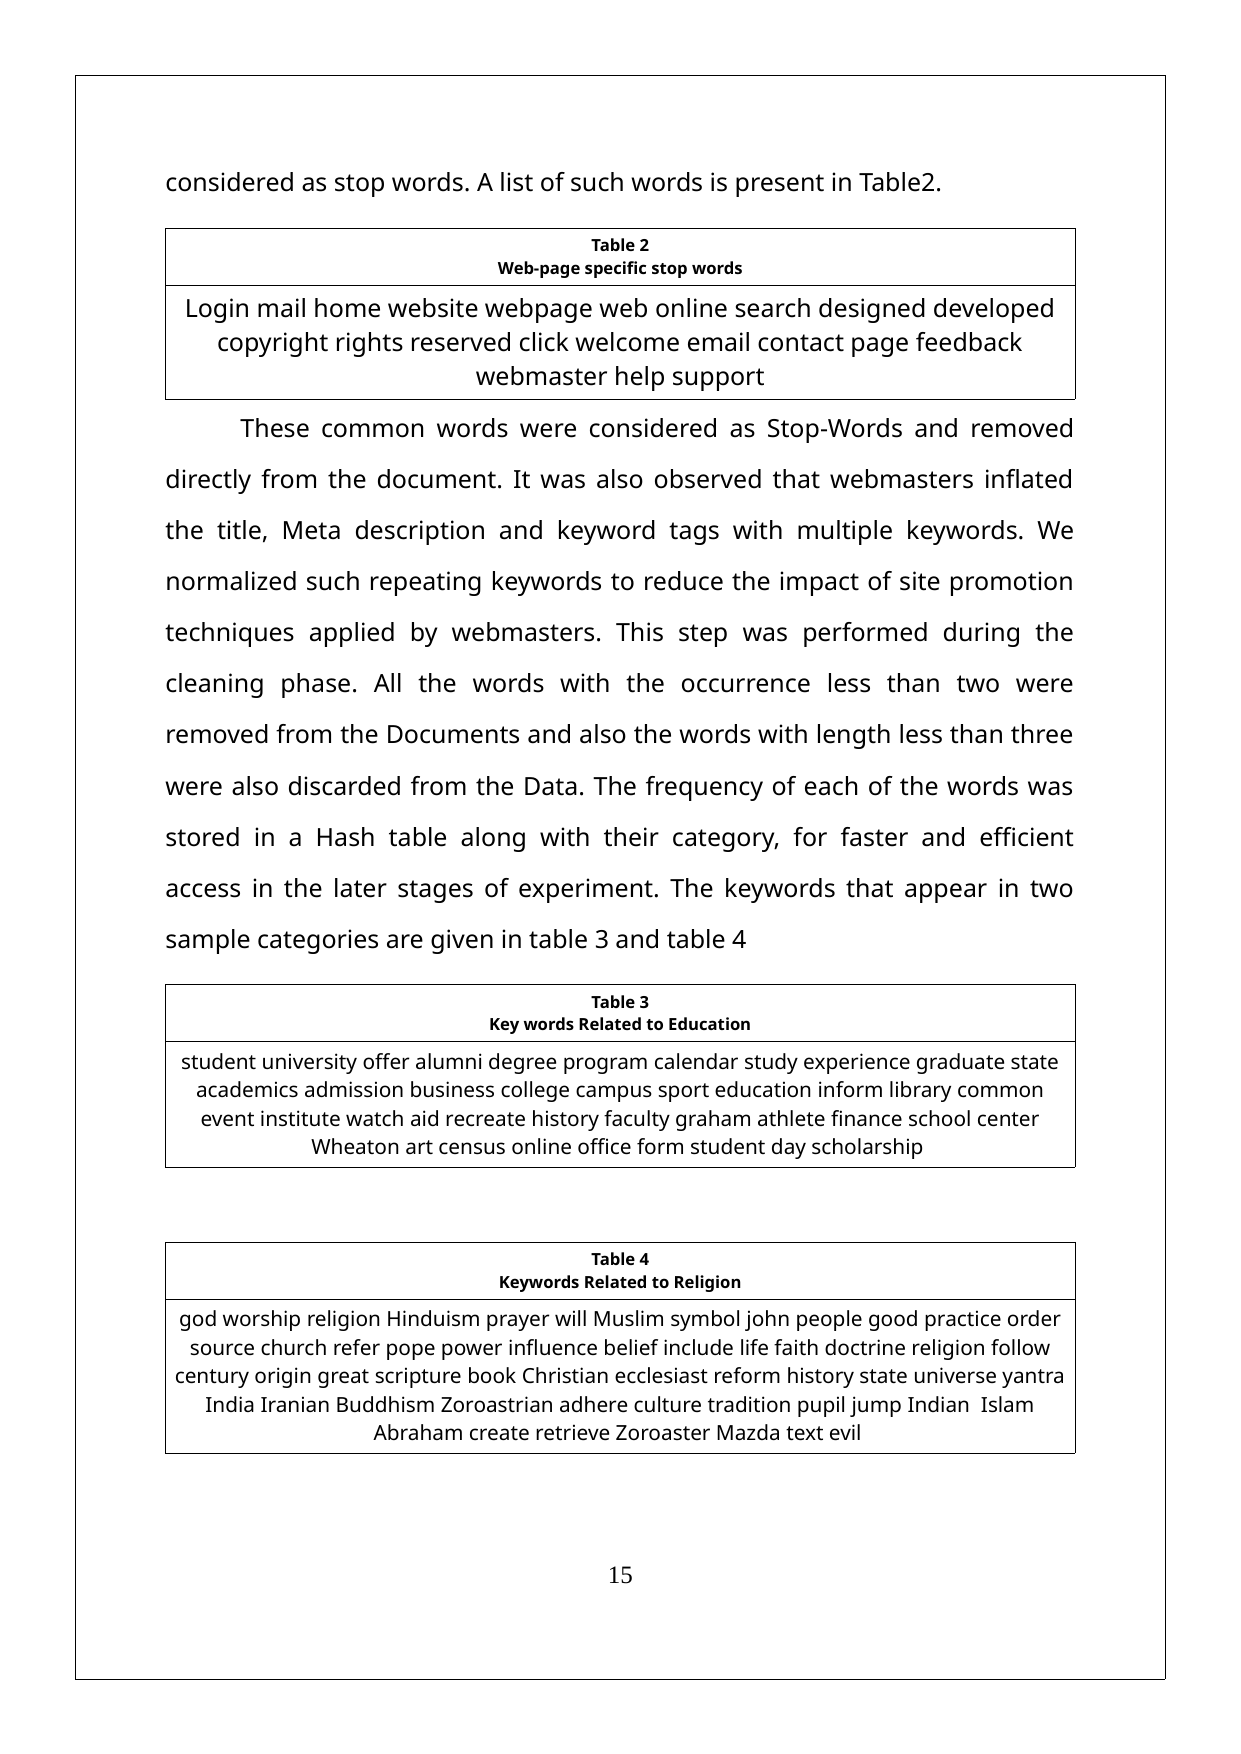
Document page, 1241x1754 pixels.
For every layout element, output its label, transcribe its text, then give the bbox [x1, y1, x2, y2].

text considered as stop words. A list of such words is present in Table2. [165, 165, 1075, 199]
table_header Table 4 Keywords Related to Religion [166, 1243, 1075, 1299]
table_header Table 3 Key words Related to Education [166, 985, 1075, 1041]
table_cell god worship religion Hinduism prayer will Muslim symbol john people good practice order source church refer pope power influence belief include life faith doctrine religion follow century origin great scripture book Christian ecclesiast reform history state universe yantra India Iranian Buddhism Zoroastrian adhere culture tradition pupil jump Indian Islam Abraham create retrieve Zoroaster Mazda text evil [166, 1300, 1075, 1452]
table_cell student university offer alumni degree program calendar study experience graduate state academics admission business college campus sport education inform library common event institute watch aid recreate history faculty graham athlete finance school center Wheaton art census online office form student day scholarship [166, 1042, 1075, 1167]
text These common words were considered as Stop-Words and removed directly from the document. It was also observed that webmasters inflated the title, Meta description and keyword tags with multiple keywords. We normalized such repeating keywords to reduce the impact of site promotion techniques applied by webmasters. This step was performed during the cleaning phase. All the words with the occurrence less than two were removed from the Documents and also the words with length less than three were also discarded from the Data. The frequency of each of the words was stored in a Hash table along with their category, for faster and efficient access in the later stages of experiment. The keywords that appear in two sample categories are given in table 3 and table 4 [165, 411, 1075, 955]
table_cell Login mail home website webpage web online search designed developed copyright rights reserved click welcome email contact page feedback webmaster help support [166, 286, 1075, 399]
table_header Table 2 Web-page specific stop words [166, 229, 1075, 285]
